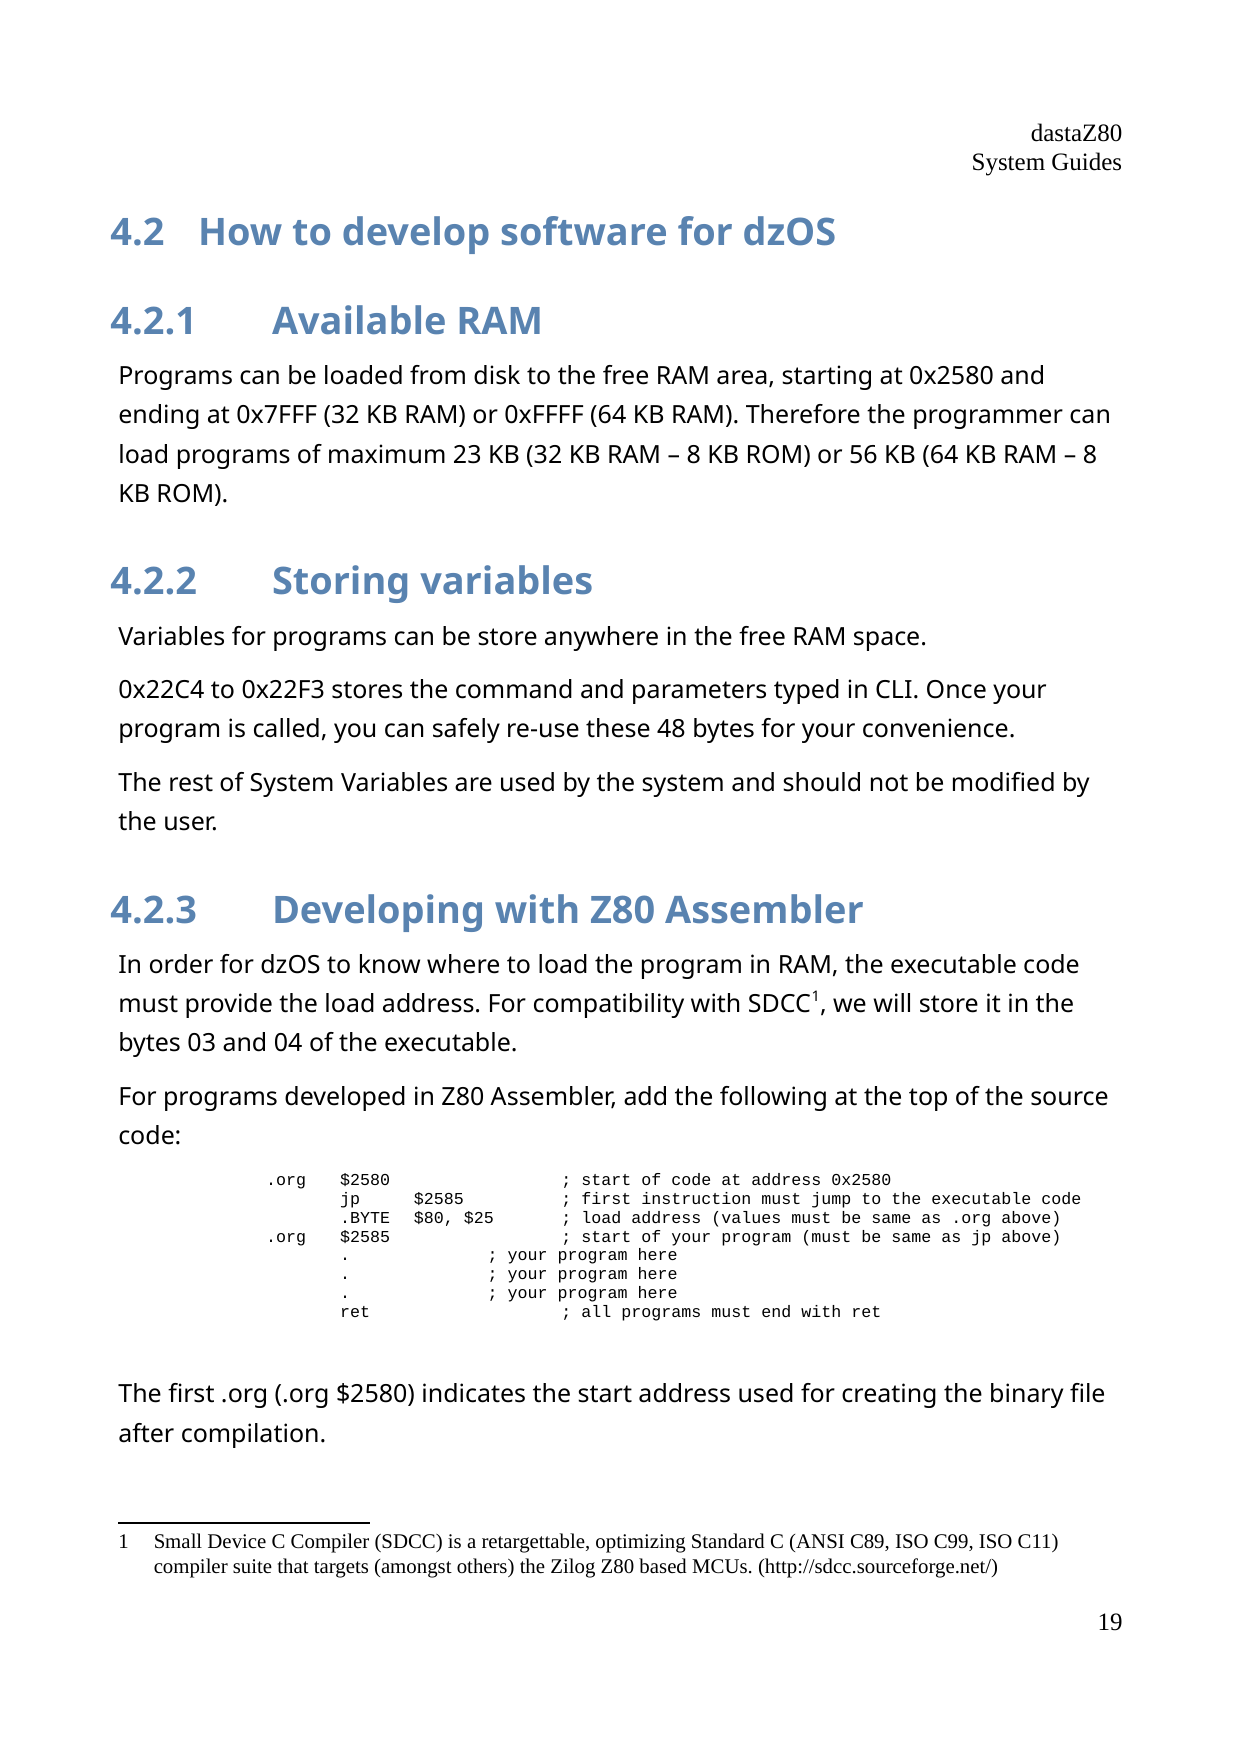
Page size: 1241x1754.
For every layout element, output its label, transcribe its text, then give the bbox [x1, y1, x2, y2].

text Programs can be loaded from disk to the free RAM area, starting at 0x2580 and ending at 0x7FFF (32 KB RAM) or 0xFFFF (64 KB RAM). Therefore the programmer can load programs of maximum 23 KB (32 KB RAM – 8 KB ROM) or 56 KB (64 KB RAM – 8 KB ROM). [118, 358, 1122, 509]
text . ; your program here [118, 1285, 1122, 1303]
text .org $2585 ; start of your program (must be same as jp above) [118, 1228, 1122, 1247]
text In order for dzOS to know where to load the program in RAM, the executable code must provide the load address. For compatibility with SDCC, we will store it in the bytes 03 and 04 of the executable. [118, 947, 1122, 1059]
text The rest of System Variables are used by the system and should not be modified by the user. [118, 765, 1122, 838]
text . ; your program here [118, 1247, 1122, 1266]
text 0x22C4 to 0x22F3 stores the command and parameters typed in CLI. Once your program is called, you can safely re-use these 48 bytes for your convenience. [118, 672, 1122, 745]
text ret ; all programs must end with ret [118, 1303, 1122, 1322]
text .BYTE $80, $25 ; load address (values must be same as .org above) [118, 1209, 1122, 1228]
text . ; your program here [118, 1266, 1122, 1285]
subtitle Developing with Z80 Assembler [100, 882, 1122, 934]
text .org $2580 ; start of code at address 0x2580 [118, 1172, 1122, 1190]
subtitle Available RAM [100, 294, 1122, 346]
text Variables for programs can be store anywhere in the free RAM space. [118, 618, 1122, 652]
subtitle Storing variables [100, 554, 1122, 606]
subtitle How to develop software for dzOS [100, 205, 1122, 257]
text Small Device C Compiler (SDCC) is a retargettable, optimizing Standard C (ANSI C89, ISO C99, ISO C11) compiler suite that targets (amongst others) the Zilog Z80 based MCUs. (http://sdcc.sourceforge.net/) [118, 1529, 1122, 1578]
text jp $2585 ; first instruction must jump to the executable code [118, 1190, 1122, 1209]
text For programs developed in Z80 Assembler, add the following at the top of the source code: [118, 1079, 1122, 1152]
text The first .org (.org $2580) indicates the start address used for creating the binary file after compilation. [118, 1376, 1122, 1449]
